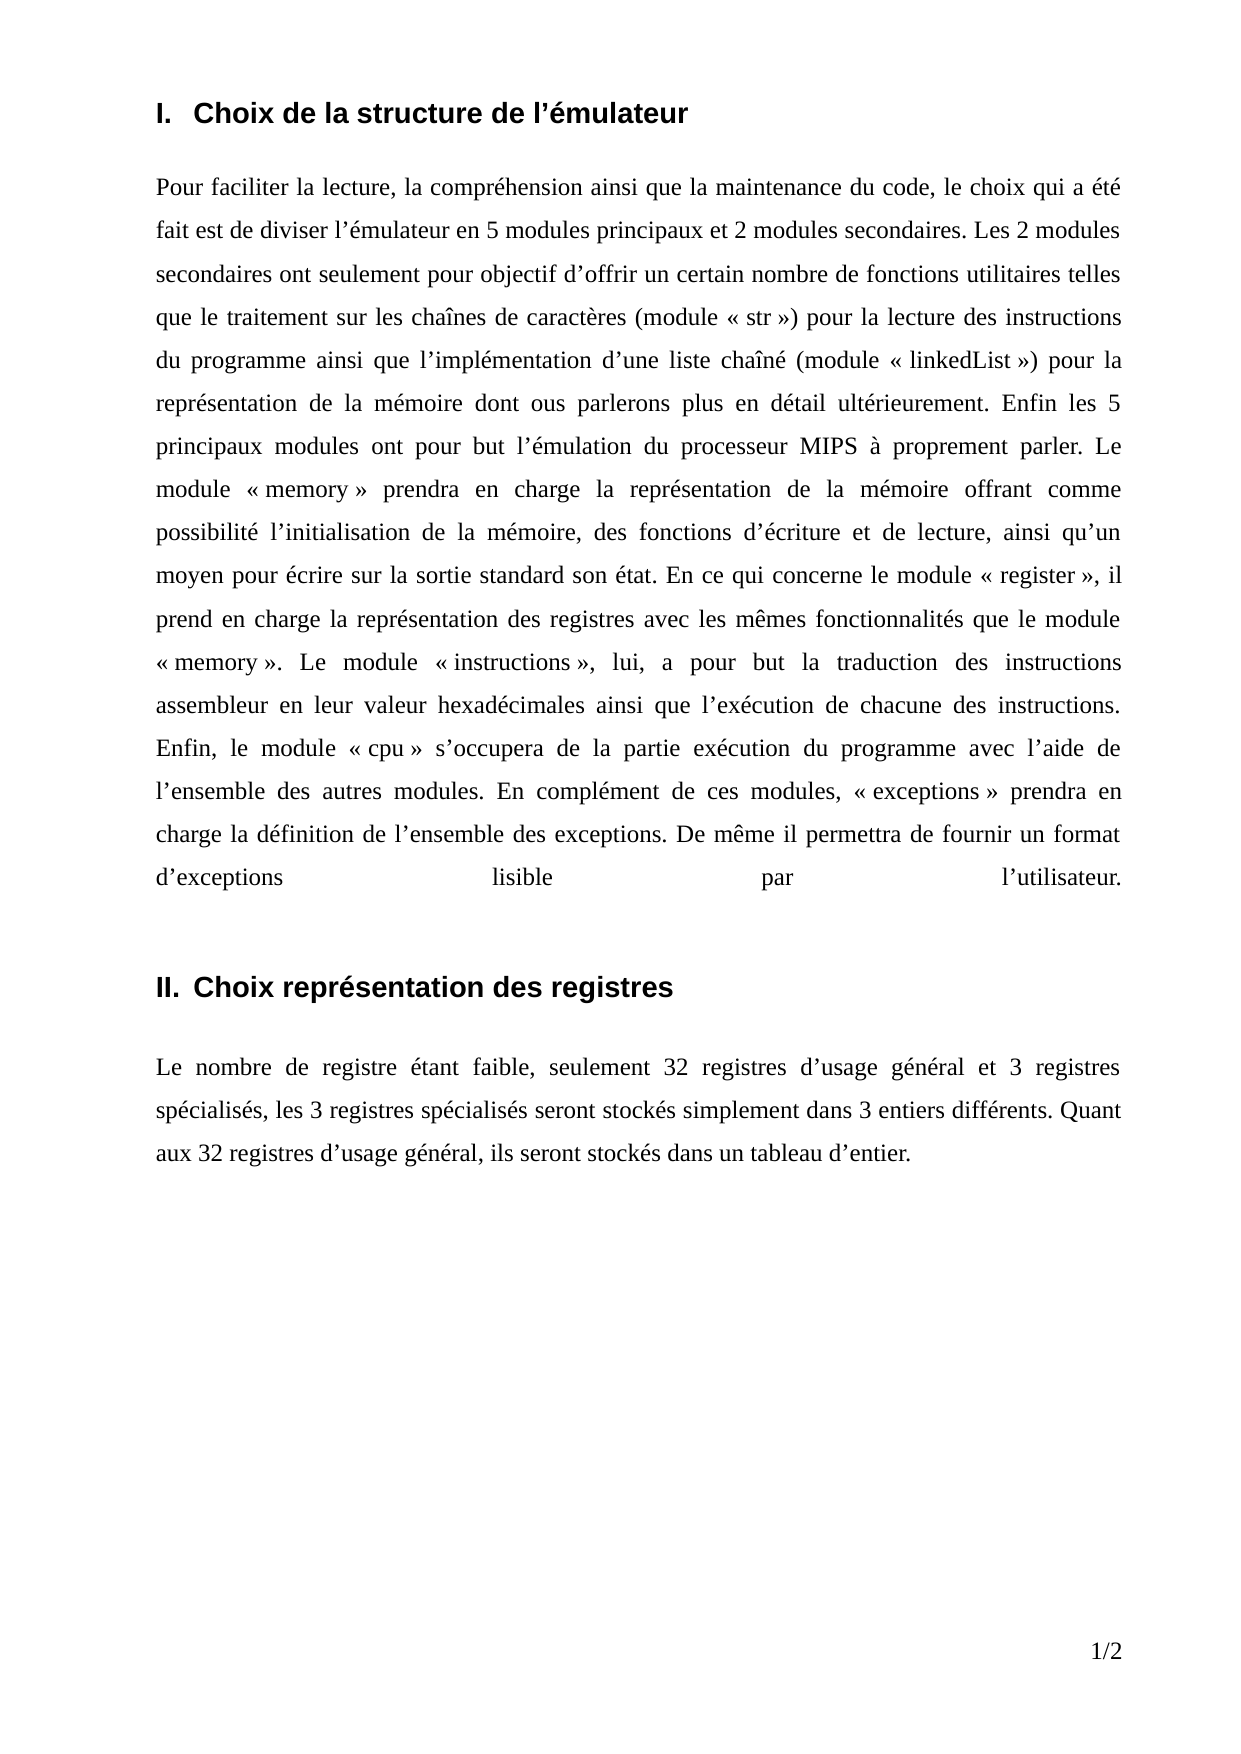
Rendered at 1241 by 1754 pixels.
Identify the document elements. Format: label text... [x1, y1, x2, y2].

list Pour faciliter la lecture, la compréhension ainsi que la maintenance du code, le choix qui a été fait est de diviser l’émulateur en 5 modules principaux et 2 modules secondaires. Les 2 modules secondaires ont seulement pour objectif d’offrir un certain nombre de fonctions utilitaires telles que le traitement sur les chaînes de caractères (module « str ») pour la lecture des instructions du programme ainsi que l’implémentation d’une liste chaîné (module « linkedList ») pour la représentation de la mémoire dont ous parlerons plus en détail ultérieurement. Enfin les 5 principaux modules ont pour but l’émulation du processeur MIPS à proprement parler. Le module « memory » prendra en charge la représentation de la mémoire offrant comme possibilité l’initialisation de la mémoire, des fonctions d’écriture et de lecture, ainsi qu’un moyen pour écrire sur la sortie standard son état. En ce qui concerne le module « register », il prend en charge la représentation des registres avec les mêmes fonctionnalités que le module « memory ». Le module « instructions », lui, a pour but la traduction des instructions assembleur en leur valeur hexadécimales ainsi que l’exécution de chacune des instructions. Enfin, le module « cpu » s’occupera de la partie exécution du programme avec l’aide de l’ensemble des autres modules. En complément de ces modules, « exceptions » prendra en charge la définition de l’ensemble des exceptions. De même il permettra de fournir un format d’exceptions lisible par l’utilisateur. [118, 172, 1122, 934]
subtitle Choix de la structure de l’émulateur [156, 96, 1122, 129]
list Le nombre de registre étant faible, seulement 32 registres d’usage général et 3 registres spécialisés, les 3 registres spécialisés seront stockés simplement dans 3 entiers différents. Quant aux 32 registres d’usage général, ils seront stockés dans un tableau d’entier. [118, 1052, 1122, 1167]
subtitle Choix représentation des registres [156, 969, 1122, 1003]
